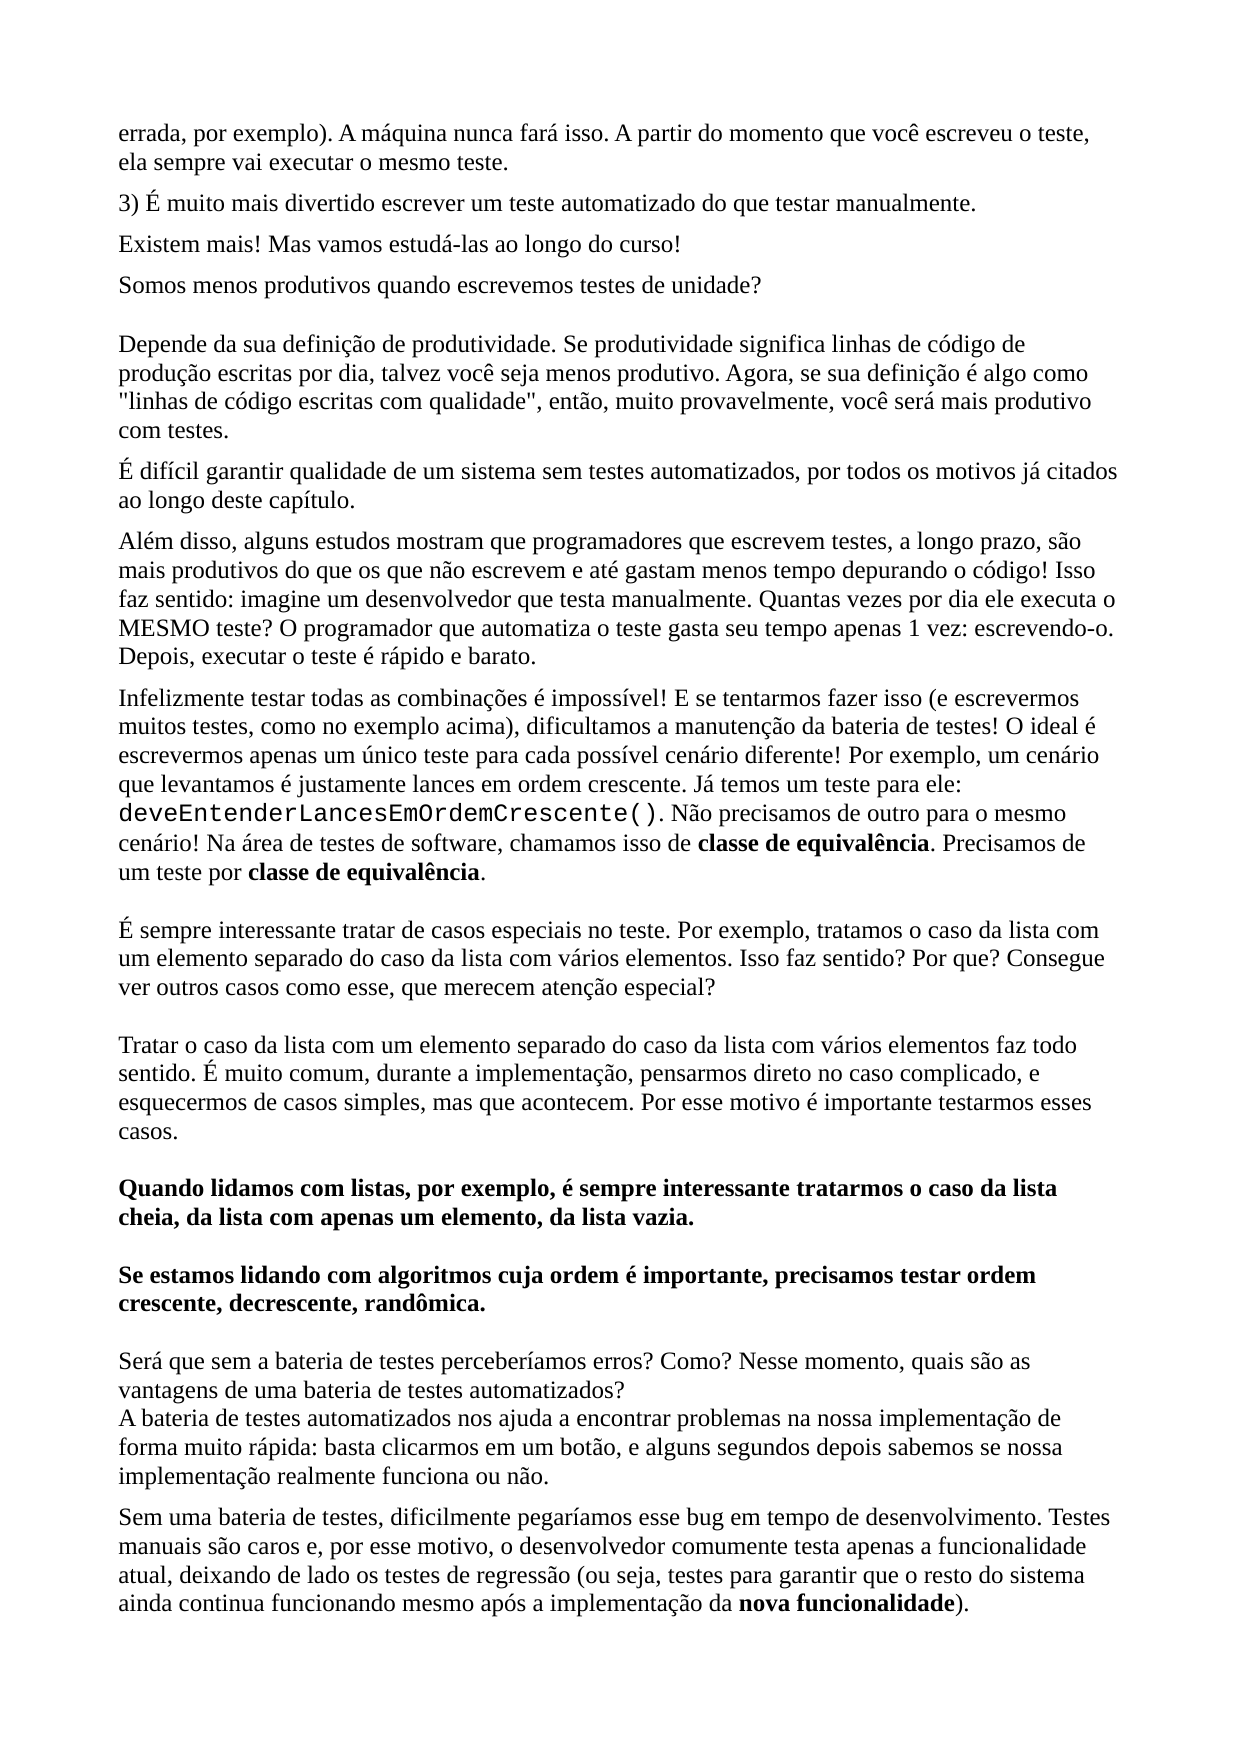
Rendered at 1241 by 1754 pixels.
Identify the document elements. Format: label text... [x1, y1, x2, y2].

text Tratar o caso da lista com um elemento separado do caso da lista com vários elementos faz todo sentido. É muito comum, durante a implementação, pensarmos direto no caso complicado, e esquecermos de casos simples, mas que acontecem. Por esse motivo é importante testarmos esses casos. [118, 1030, 1122, 1145]
text Se estamos lidando com algoritmos cuja ordem é importante, precisamos testar ordem crescente, decrescente, randômica. [118, 1260, 1122, 1317]
text Somos menos produtivos quando escrevemos testes de unidade? [118, 271, 1122, 299]
text Sem uma bateria de testes, dificilmente pegaríamos esse bug em tempo de desenvolvimento. Testes manuais são caros e, por esse motivo, o desenvolvedor comumente testa apenas a funcionalidade atual, deixando de lado os testes de regressão (ou seja, testes para garantir que o resto do sistema ainda continua funcionando mesmo após a implementação da nova funcionalidade). [118, 1502, 1122, 1617]
text Quando lidamos com listas, por exemplo, é sempre interessante tratarmos o caso da lista cheia, da lista com apenas um elemento, da lista vazia. [118, 1173, 1122, 1231]
text É sempre interessante tratar de casos especiais no teste. Por exemplo, tratamos o caso da lista com um elemento separado do caso da lista com vários elementos. Isso faz sentido? Por que? Consegue ver outros casos como esse, que merecem atenção especial? [118, 915, 1122, 1001]
text 3) É muito mais divertido escrever um teste automatizado do que testar manualmente. [118, 188, 1122, 217]
text Será que sem a bateria de testes perceberíamos erros? Como? Nesse momento, quais são as vantagens de uma bateria de testes automatizados? [118, 1346, 1122, 1403]
text Existem mais! Mas vamos estudá-las ao longo do curso! [118, 229, 1122, 258]
text errada, por exemplo). A máquina nunca fará isso. A partir do momento que você escreveu o teste, ela sempre vai executar o mesmo teste. [118, 118, 1122, 176]
text A bateria de testes automatizados nos ajuda a encontrar problemas na nossa implementação de forma muito rápida: basta clicarmos em um botão, e alguns segundos depois sabemos se nossa implementação realmente funciona ou não. [118, 1403, 1122, 1490]
text Depende da sua definição de produtividade. Se produtividade significa linhas de código de produção escritas por dia, talvez você seja menos produtivo. Agora, se sua definição é algo como "linhas de código escritas com qualidade", então, muito provavelmente, você será mais produtivo com testes. [118, 329, 1122, 444]
text É difícil garantir qualidade de um sistema sem testes automatizados, por todos os motivos já citados ao longo deste capítulo. [118, 456, 1122, 514]
text Infelizmente testar todas as combinações é impossível! E se tentarmos fazer isso (e escrevermos muitos testes, como no exemplo acima), dificultamos a manutenção da bateria de testes! O ideal é escrevermos apenas um único teste para cada possível cenário diferente! Por exemplo, um cenário que levantamos é justamente lances em ordem crescente. Já temos um teste para ele: deveEntenderLancesEmOrdemCrescente(). Não precisamos de outro para o mesmo cenário! Na área de testes de software, chamamos isso de classe de equivalência. Precisamos de um teste por classe de equivalência. [118, 683, 1122, 886]
text Além disso, alguns estudos mostram que programadores que escrevem testes, a longo prazo, são mais produtivos do que os que não escrevem e até gastam menos tempo depurando o código! Isso faz sentido: imagine um desenvolvedor que testa manualmente. Quantas vezes por dia ele executa o MESMO teste? O programador que automatiza o teste gasta seu tempo apenas 1 vez: escrevendo-o. Depois, executar o teste é rápido e barato. [118, 526, 1122, 670]
